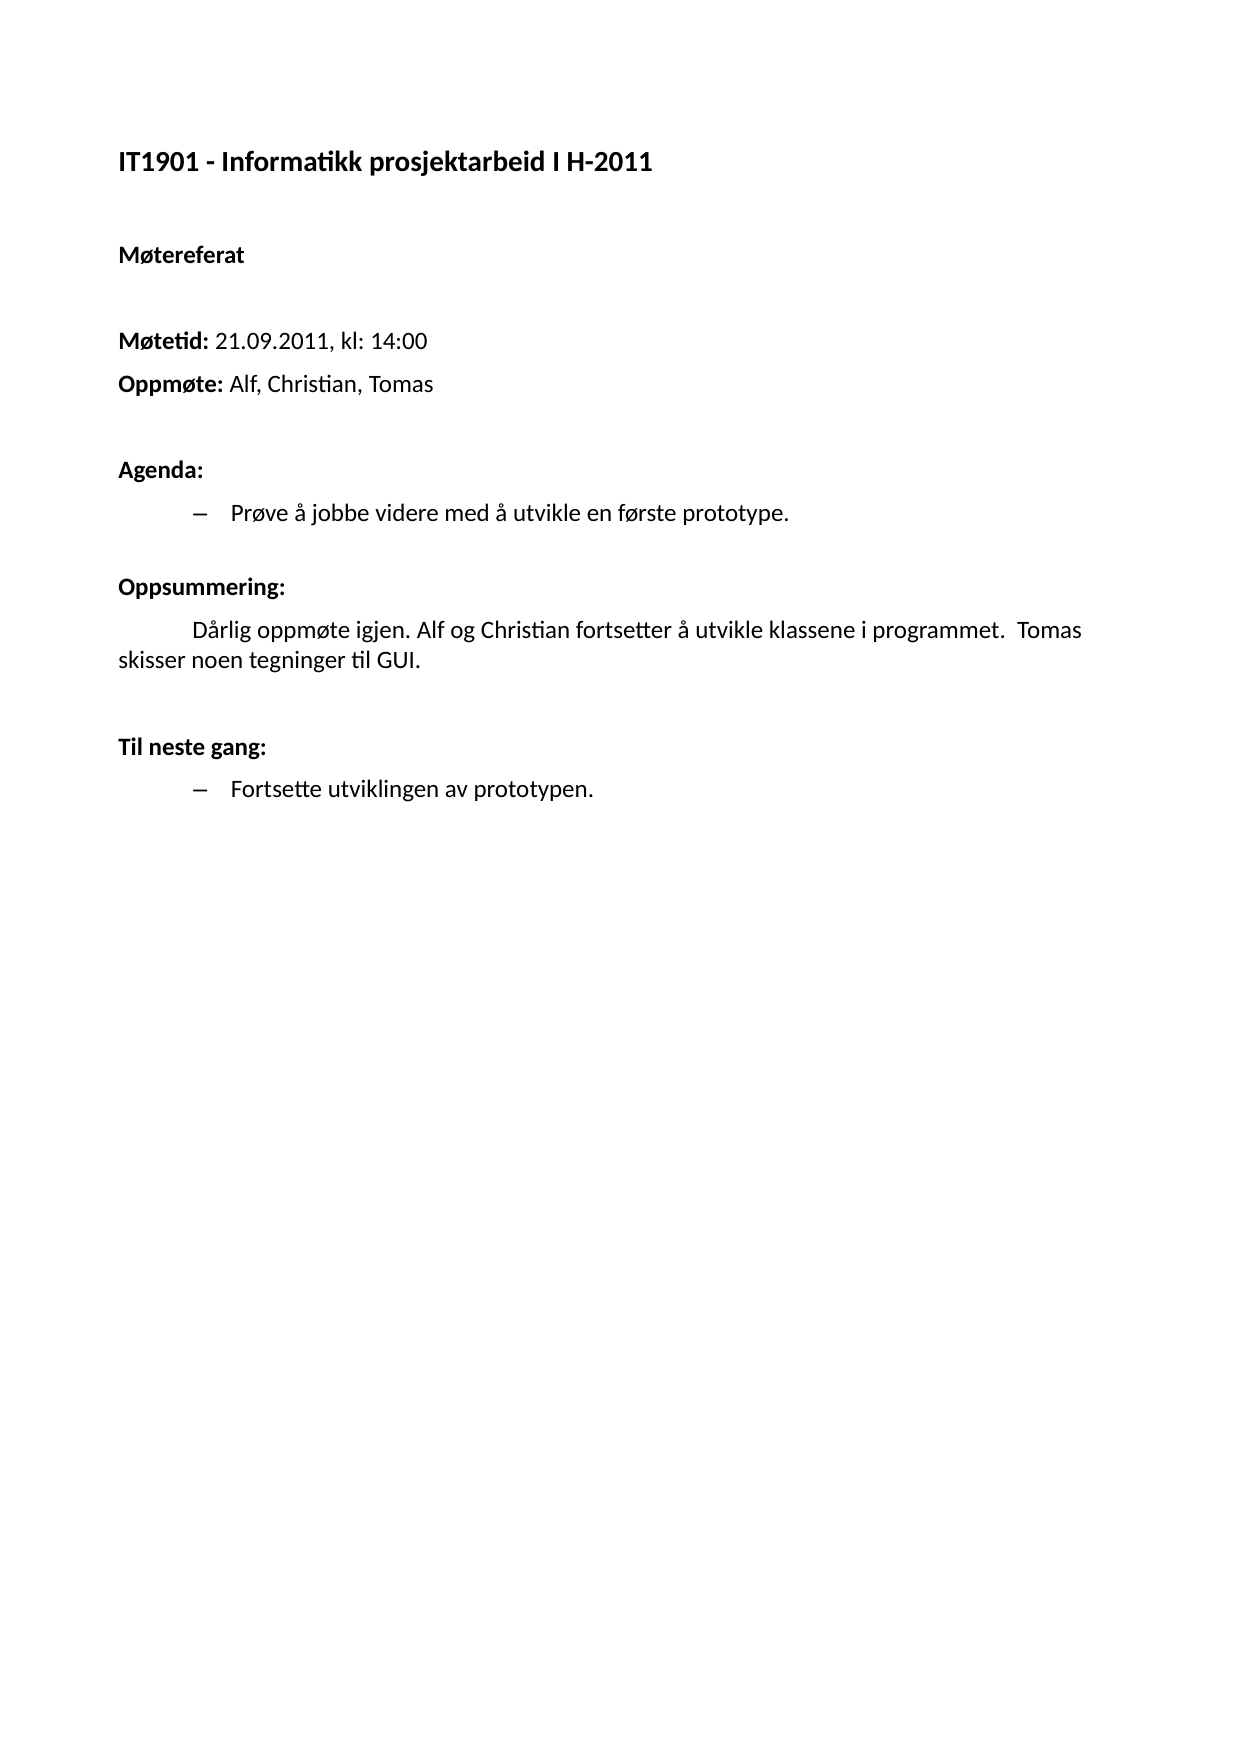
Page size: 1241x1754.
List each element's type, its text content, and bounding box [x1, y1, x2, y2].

text Møtetid: 21.09.2011, kl: 14:00 [118, 325, 1122, 356]
text Møtereferat [118, 239, 1122, 270]
text Oppsummering: [118, 571, 1122, 602]
list Fortsette utviklingen av prototypen. [193, 774, 1122, 804]
list Prøve å jobbe videre med å utvikle en første prototype. [193, 497, 1122, 528]
text Agenda: [118, 454, 1122, 485]
text Oppmøte: Alf, Christian, Tomas [118, 368, 1122, 399]
text Til neste gang: [118, 731, 1122, 761]
subtitle IT1901 - Informatikk prosjektarbeid I H-2011 [118, 143, 1122, 179]
text Dårlig oppmøte igjen. Alf og Christian fortsetter å utvikle klassene i programmet. Tomas skisser noen tegninger til GUI. [118, 614, 1122, 675]
